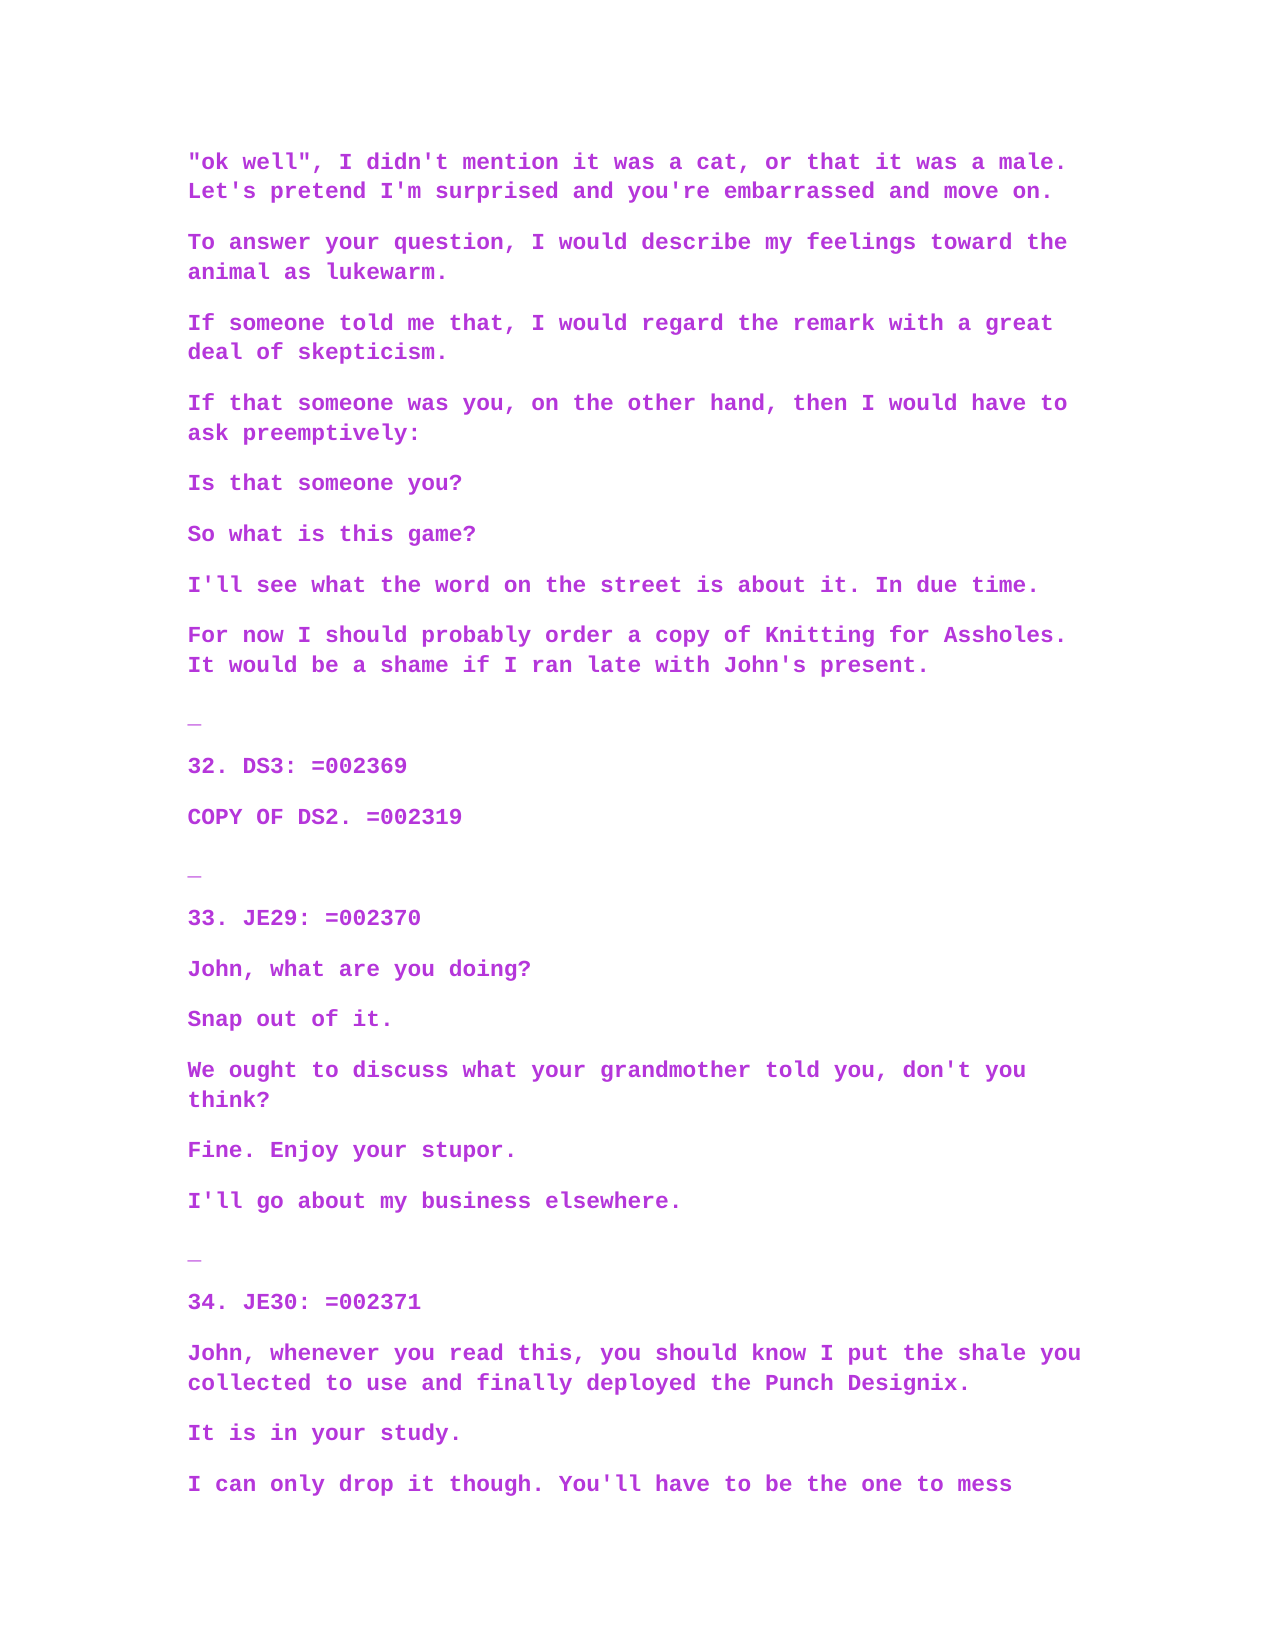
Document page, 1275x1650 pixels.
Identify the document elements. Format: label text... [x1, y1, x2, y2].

text If someone told me that, I would regard the remark with a great deal of skepticism. [187, 311, 1087, 367]
text 34. JE30: =002371 [187, 1291, 1087, 1317]
text For now I should probably order a copy of Knitting for Assholes. It would be a shame if I ran late with John's present. [187, 623, 1087, 679]
text COPY OF DS2. =002319 [187, 805, 1087, 831]
text It is in your study. [187, 1422, 1087, 1448]
text John, what are you doing? [187, 957, 1087, 983]
text So what is this game? [187, 522, 1087, 548]
text John, whenever you read this, you should know I put the shale you collected to use and finally deployed the Punch Designix. [187, 1341, 1087, 1397]
text We ought to discuss what your grandmother told you, don't you think? [187, 1058, 1087, 1114]
text Is that someone you? [187, 472, 1087, 498]
text If that someone was you, on the other hand, then I would have to ask preemptively: [187, 391, 1087, 447]
text _ [187, 1240, 1087, 1266]
text 33. JE29: =002370 [187, 906, 1087, 932]
text I'll go about my business elsewhere. [187, 1189, 1087, 1215]
text 32. DS3: =002369 [187, 754, 1087, 781]
text I can only drop it though. You'll have to be the one to mess [187, 1472, 1087, 1498]
text I'll see what the word on the street is about it. In due time. [187, 573, 1087, 599]
text _ [187, 856, 1087, 882]
text Snap out of it. [187, 1008, 1087, 1034]
text _ [187, 704, 1087, 730]
text To answer your question, I would describe my feelings toward the animal as lukewarm. [187, 230, 1087, 286]
text Fine. Enjoy your stupor. [187, 1139, 1087, 1165]
text "ok well", I didn't mention it was a cat, or that it was a male. Let's pretend I'm surprised and you're embarrassed and move on. [187, 150, 1087, 206]
